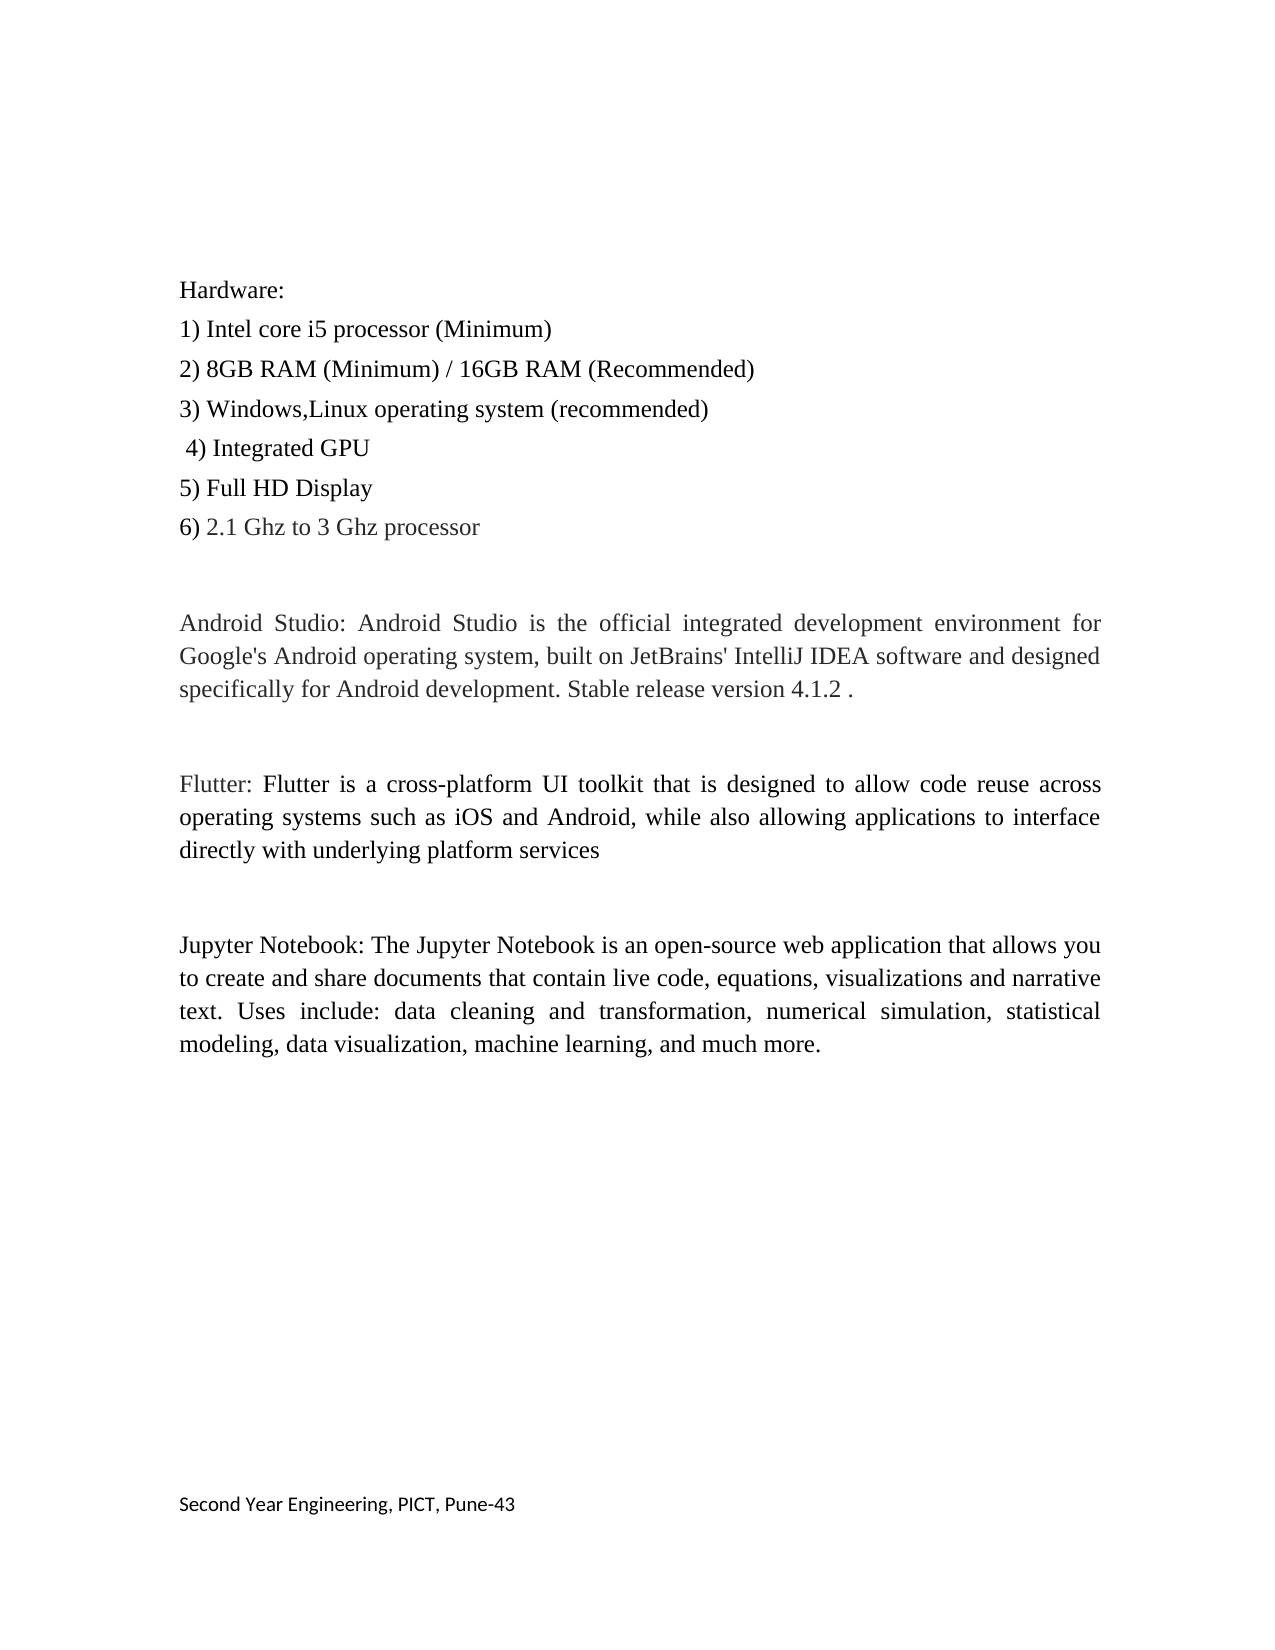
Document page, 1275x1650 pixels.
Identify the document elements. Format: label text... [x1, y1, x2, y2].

text Jupyter Notebook: The Jupyter Notebook is an open-source web application that allows you to create and share documents that contain live code, equations, visualizations and narrative text. Uses include: data cleaning and transformation, numerical simulation, statistical modeling, data visualization, machine learning, and much more. [179, 930, 1102, 1058]
text 1) Intel core i5 processor (Minimum) [179, 314, 1102, 343]
text 4) Integrated GPU [179, 433, 1102, 462]
text Hardware: [179, 275, 1102, 304]
text 6) 2.1 Ghz to 3 Ghz processor [179, 512, 1102, 541]
text Android Studio: Android Studio is the official integrated development environment for Google's Android operating system, built on JetBrains' IntelliJ IDEA software and designed specifically for Android development. Stable release version 4.1.2 . [179, 608, 1102, 702]
text 2) 8GB RAM (Minimum) / 16GB RAM (Recommended) [179, 354, 1102, 383]
text Flutter: Flutter is a cross-platform UI toolkit that is designed to allow code reuse across operating systems such as iOS and Android, while also allowing applications to interface directly with underlying platform services [179, 769, 1102, 864]
text 5) Full HD Display [179, 473, 1102, 502]
text 3) Windows,Linux operating system (recommended) [179, 394, 1102, 422]
